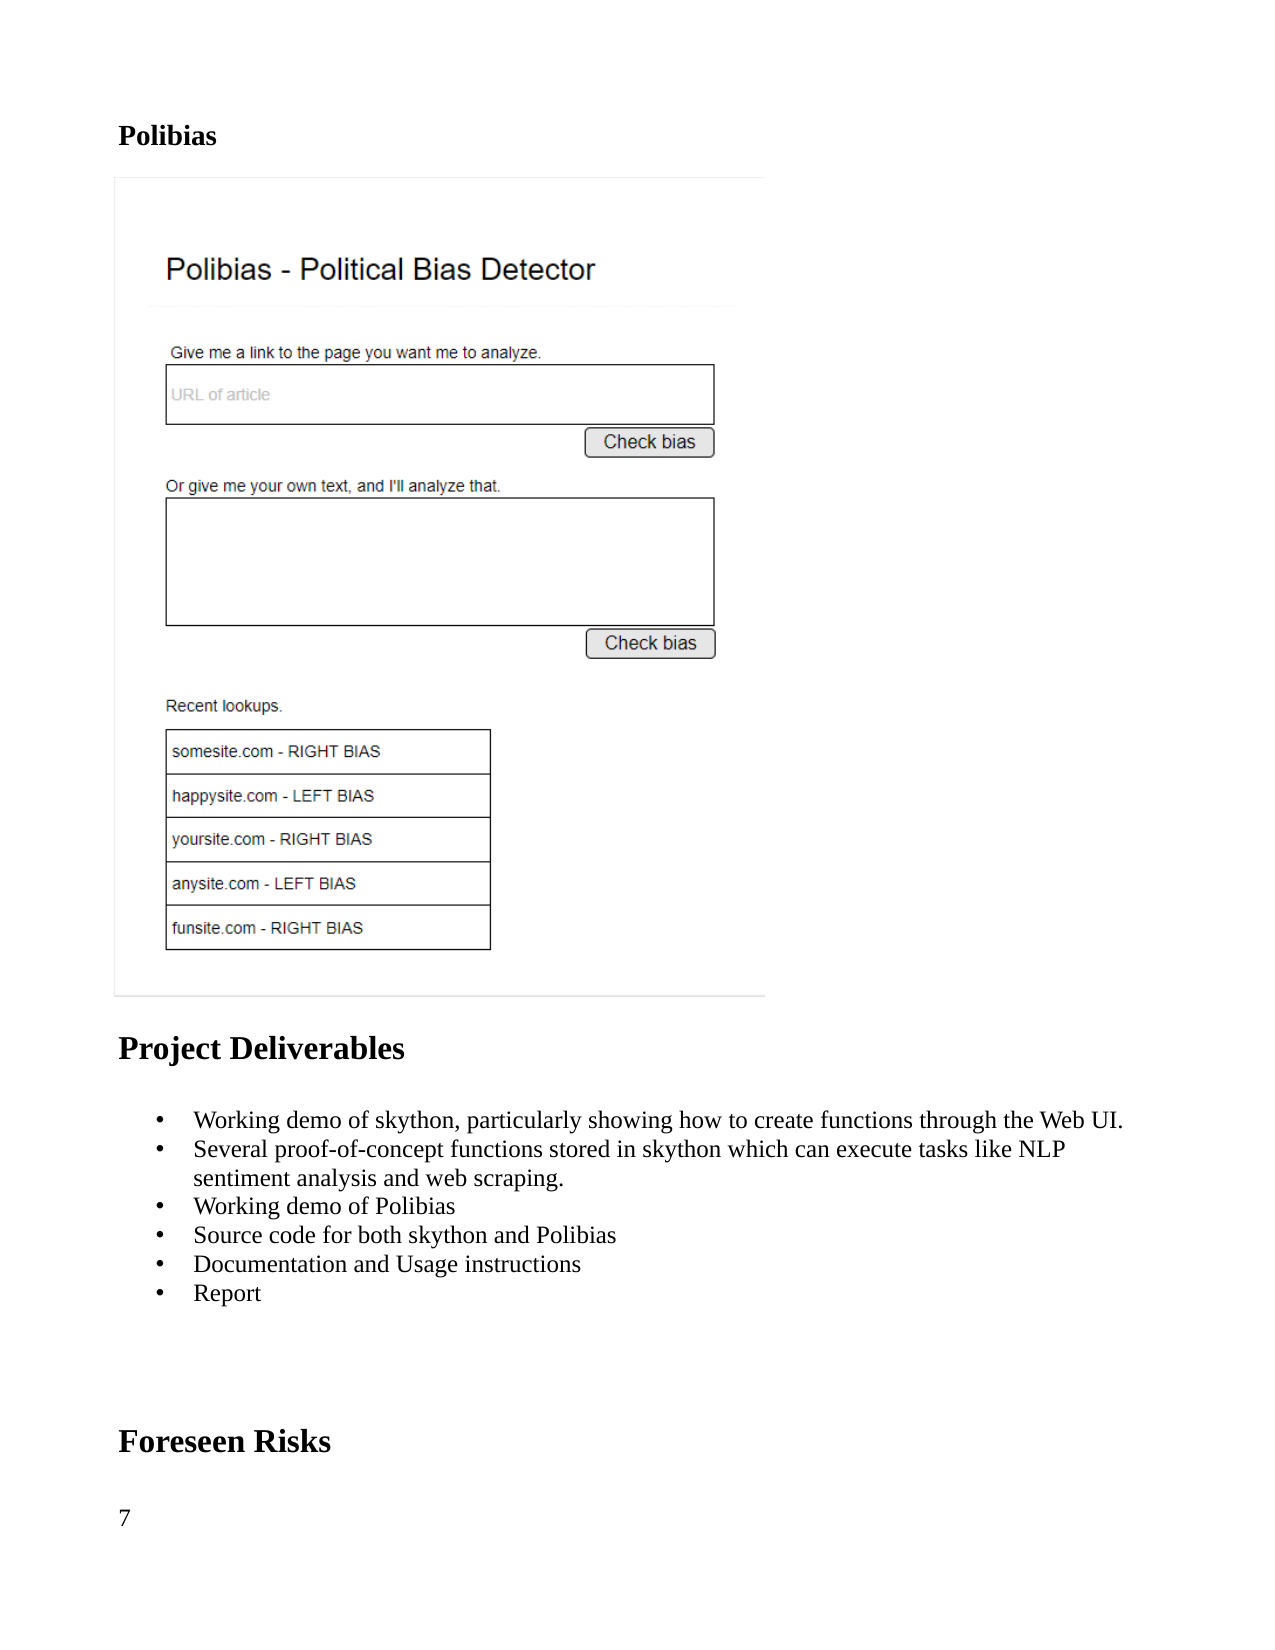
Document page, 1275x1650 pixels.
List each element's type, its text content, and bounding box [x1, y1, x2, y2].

text Project Deliverables [118, 1028, 1157, 1067]
picture [113, 177, 765, 997]
text Foreseen Risks [118, 1421, 1157, 1460]
text Polibias [118, 118, 1157, 152]
list Documentation and Usage instructions [156, 1249, 1157, 1278]
list Several proof-of-concept functions stored in skython which can execute tasks like NLP sentiment analysis and web scraping. [156, 1134, 1157, 1191]
list Source code for both skython and Polibias [156, 1220, 1157, 1249]
list Working demo of Polibias [156, 1191, 1157, 1220]
list Report [156, 1278, 1157, 1306]
list Working demo of skython, particularly showing how to create functions through the Web UI. [156, 1105, 1157, 1134]
